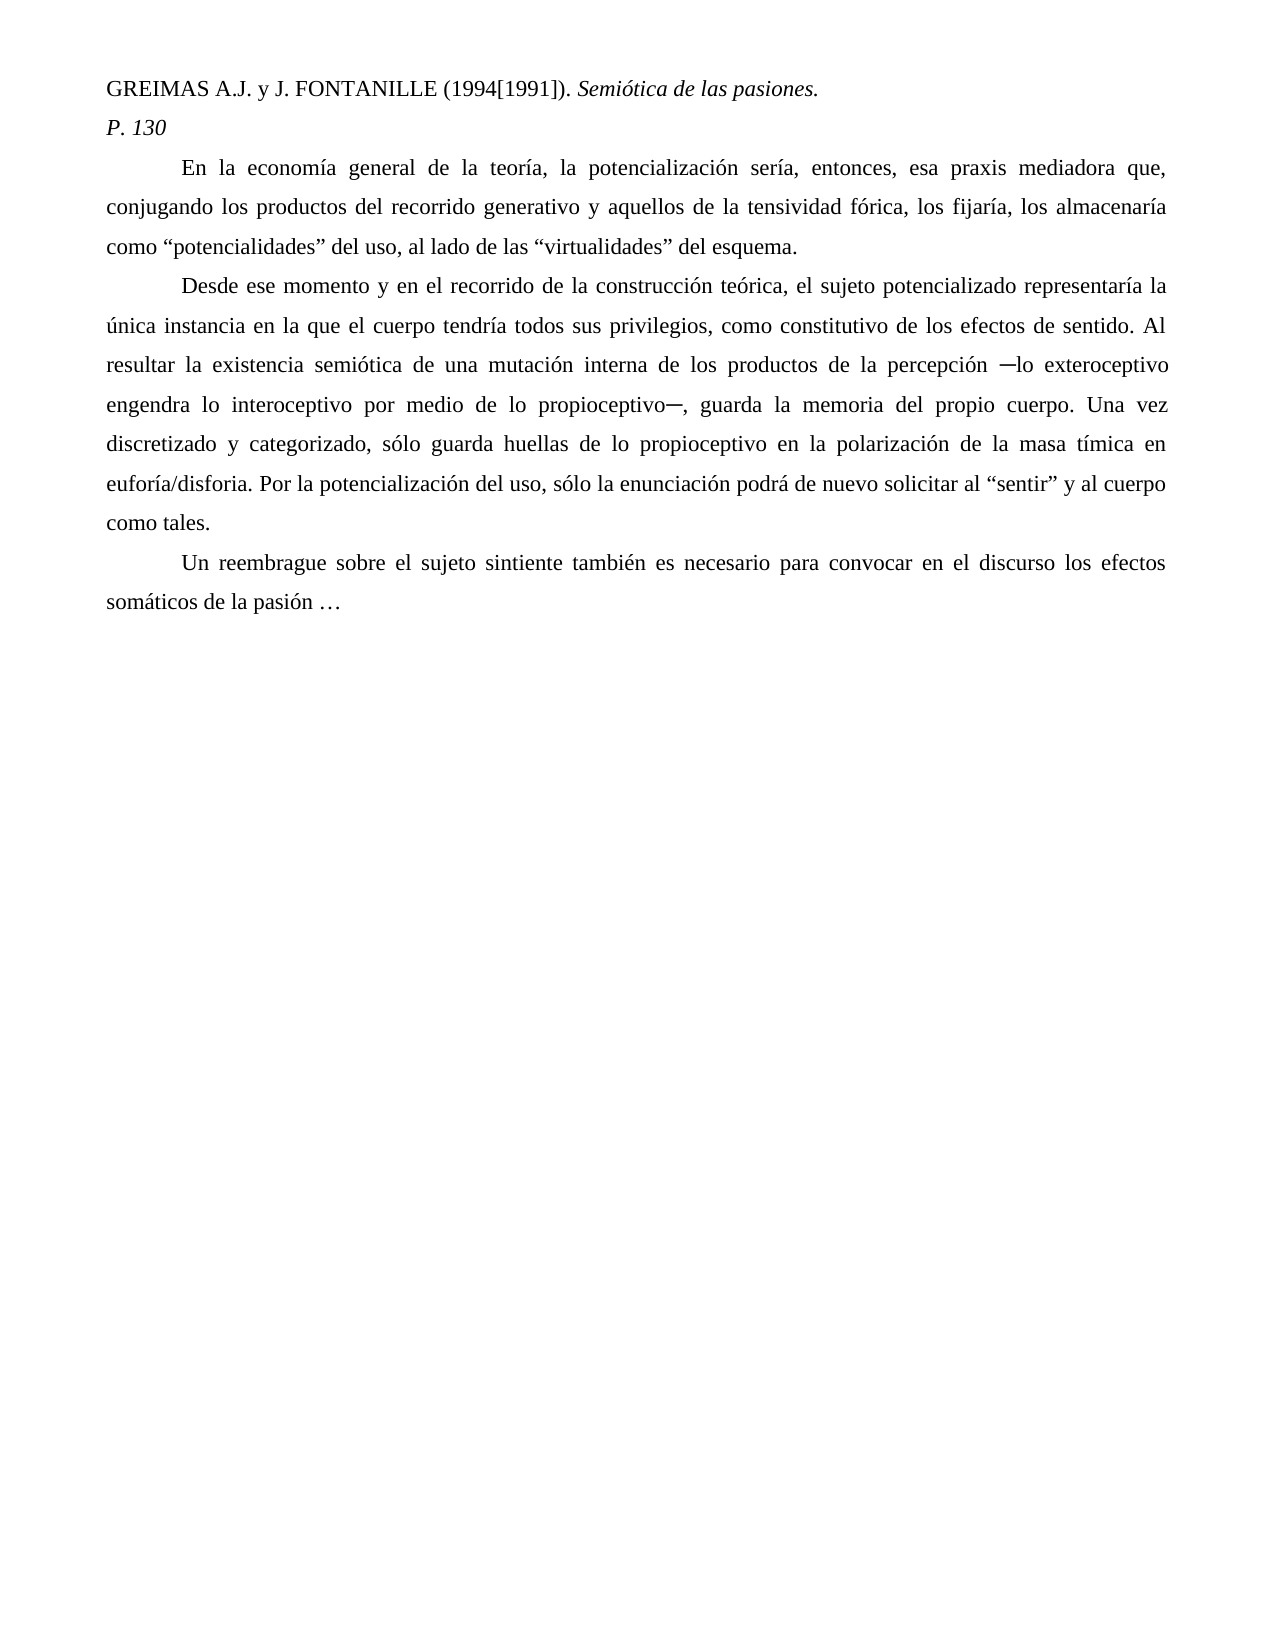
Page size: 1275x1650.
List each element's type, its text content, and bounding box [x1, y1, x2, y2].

text En la economía general de la teoría, la potencialización sería, entonces, esa praxis mediadora que, conjugando los productos del recorrido generativo y aquellos de la tensividad fórica, los fijaría, los almacenaría como “potencialidades” del uso, al lado de las “virtualidades” del esquema. [106, 154, 1169, 259]
text GREIMAS A.J. y J. FONTANILLE (1994[1991]). Semiótica de las pasiones. [106, 75, 1169, 101]
text P. 130 [106, 114, 1169, 141]
text Un reembrague sobre el sujeto sintiente también es necesario para convocar en el discurso los efectos somáticos de la pasión … [106, 549, 1169, 614]
text Desde ese momento y en el recorrido de la construcción teórica, el sujeto potencializado representaría la única instancia en la que el cuerpo tendría todos sus privilegios, como constitutivo de los efectos de sentido. Al resultar la existencia semiótica de una mutación interna de los productos de la percepción ─lo exteroceptivo engendra lo interoceptivo por medio de lo propioceptivo─, guarda la memoria del propio cuerpo. Una vez discretizado y categorizado, sólo guarda huellas de lo propioceptivo en la polarización de la masa tímica en euforía/disforia. Por la potencialización del uso, sólo la enunciación podrá de nuevo solicitar al “sentir” y al cuerpo como tales. [106, 272, 1169, 536]
